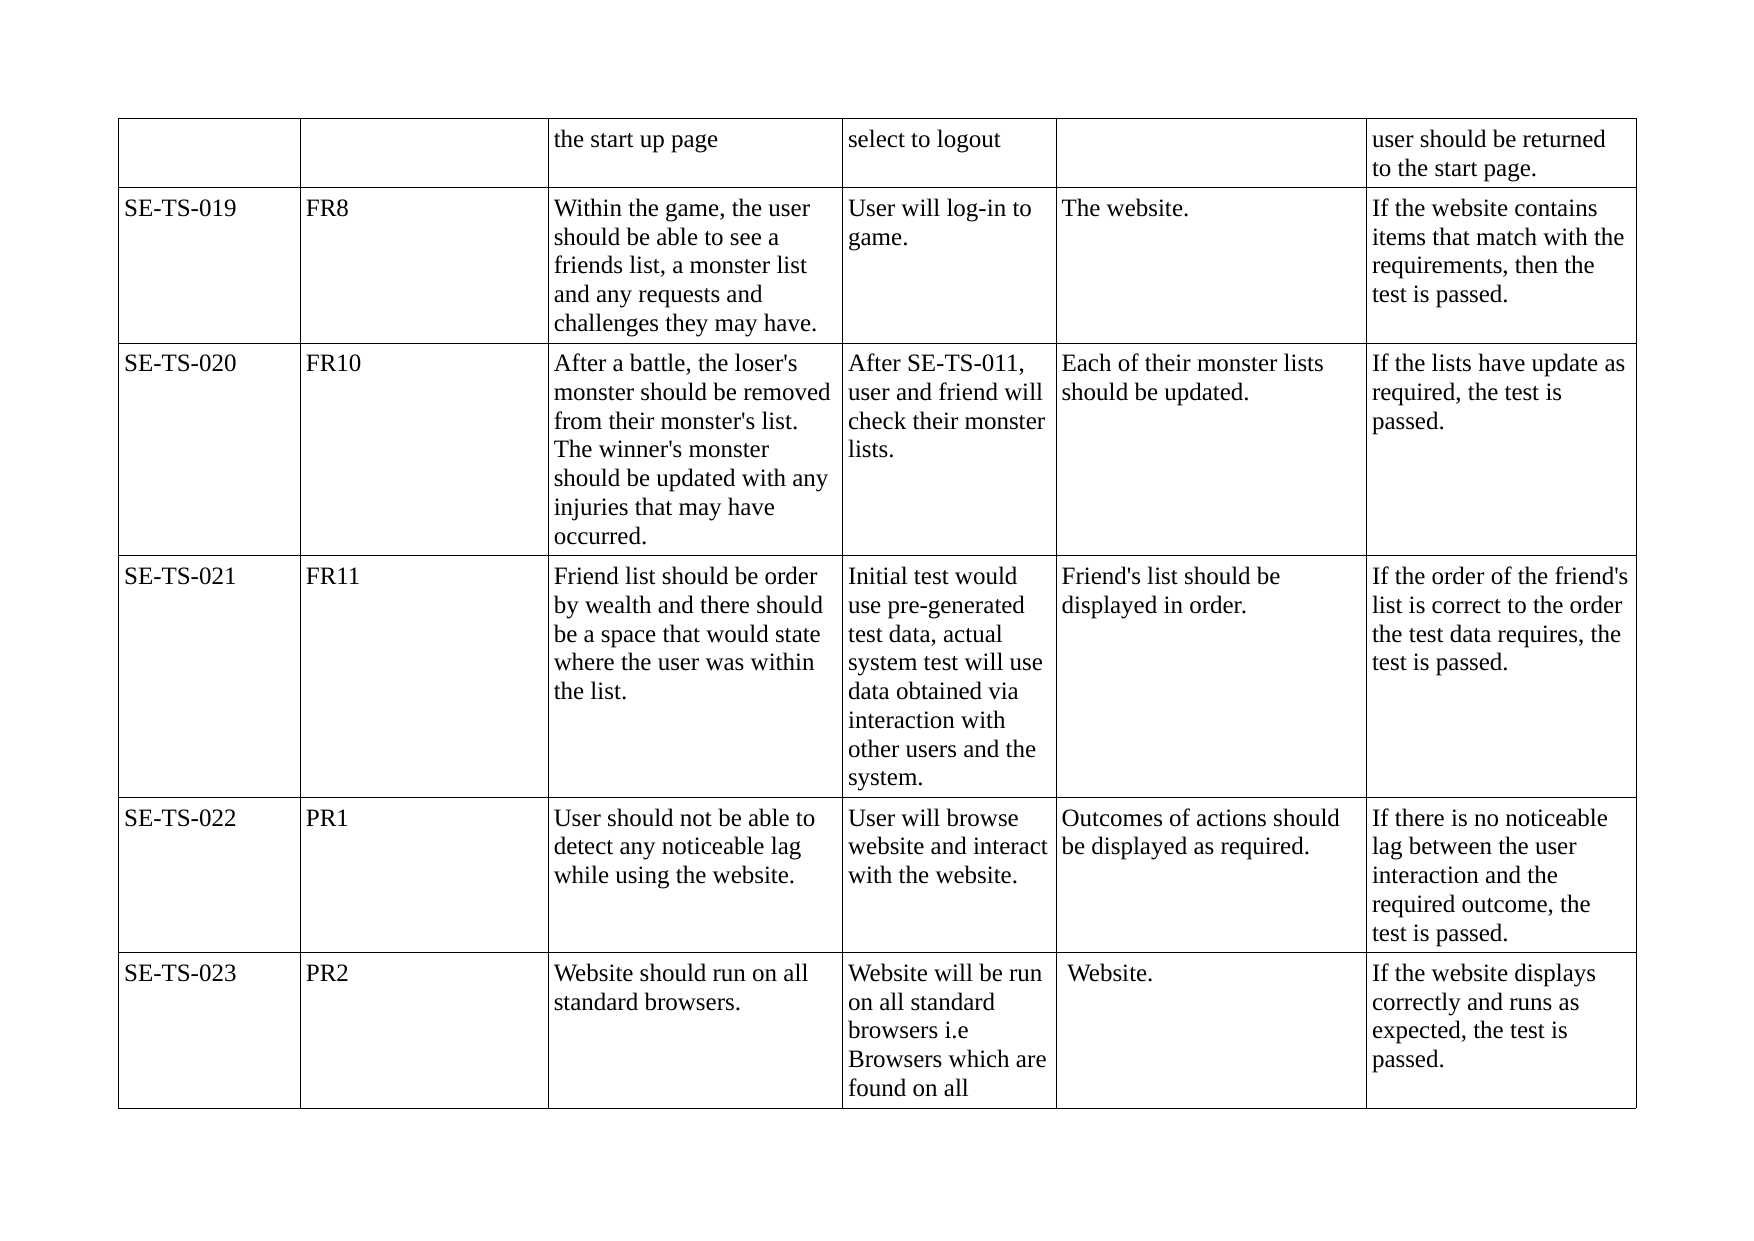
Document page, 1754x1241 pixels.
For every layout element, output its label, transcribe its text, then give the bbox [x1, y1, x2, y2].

table_cell If the website contains items that match with the requirements, then the test is passed. [1367, 188, 1636, 342]
table_cell select to logout [843, 119, 1056, 187]
table_cell SE-TS-021 [119, 556, 300, 797]
table_cell PR1 [301, 798, 548, 952]
table_cell SE-TS-019 [119, 188, 300, 342]
table_cell FR8 [301, 188, 548, 342]
table_cell FR10 [301, 344, 548, 555]
table_cell SE-TS-020 [119, 344, 300, 555]
table_cell [301, 119, 548, 187]
table_cell PR2 [301, 953, 548, 1107]
table_cell [119, 119, 300, 187]
table_cell Each of their monster lists should be updated. [1057, 344, 1366, 555]
table_cell FR11 [301, 556, 548, 797]
table_cell If the website displays correctly and runs as expected, the test is passed. [1367, 953, 1636, 1107]
table_cell If the lists have update as required, the test is passed. [1367, 344, 1636, 555]
table_cell User should not be able to detect any noticeable lag while using the website. [549, 798, 842, 952]
table_cell After a battle, the loser's monster should be removed from their monster's list. The winner's monster should be updated with any injuries that may have occurred. [549, 344, 842, 555]
table_cell Website will be run on all standard browsers i.e Browsers which are found on all [843, 953, 1056, 1107]
table_cell If the order of the friend's list is correct to the order the test data requires, the test is passed. [1367, 556, 1636, 797]
table_cell User will browse website and interact with the website. [843, 798, 1056, 952]
table_cell user should be returned to the start page. [1367, 119, 1636, 187]
table_cell [1057, 119, 1366, 187]
table_cell the start up page [549, 119, 842, 187]
table_cell Friend's list should be displayed in order. [1057, 556, 1366, 797]
table_cell Within the game, the user should be able to see a friends list, a monster list and any requests and challenges they may have. [549, 188, 842, 342]
table_cell The website. [1057, 188, 1366, 342]
table_cell Outcomes of actions should be displayed as required. [1057, 798, 1366, 952]
table_cell Website. [1057, 953, 1366, 1107]
table_cell After SE-TS-011, user and friend will check their monster lists. [843, 344, 1056, 555]
table_cell Website should run on all standard browsers. [549, 953, 842, 1107]
table_cell SE-TS-023 [119, 953, 300, 1107]
table_cell SE-TS-022 [119, 798, 300, 952]
table_cell User will log-in to game. [843, 188, 1056, 342]
table_cell If there is no noticeable lag between the user interaction and the required outcome, the test is passed. [1367, 798, 1636, 952]
table_cell Friend list should be order by wealth and there should be a space that would state where the user was within the list. [549, 556, 842, 797]
table_cell Initial test would use pre-generated test data, actual system test will use data obtained via interaction with other users and the system. [843, 556, 1056, 797]
